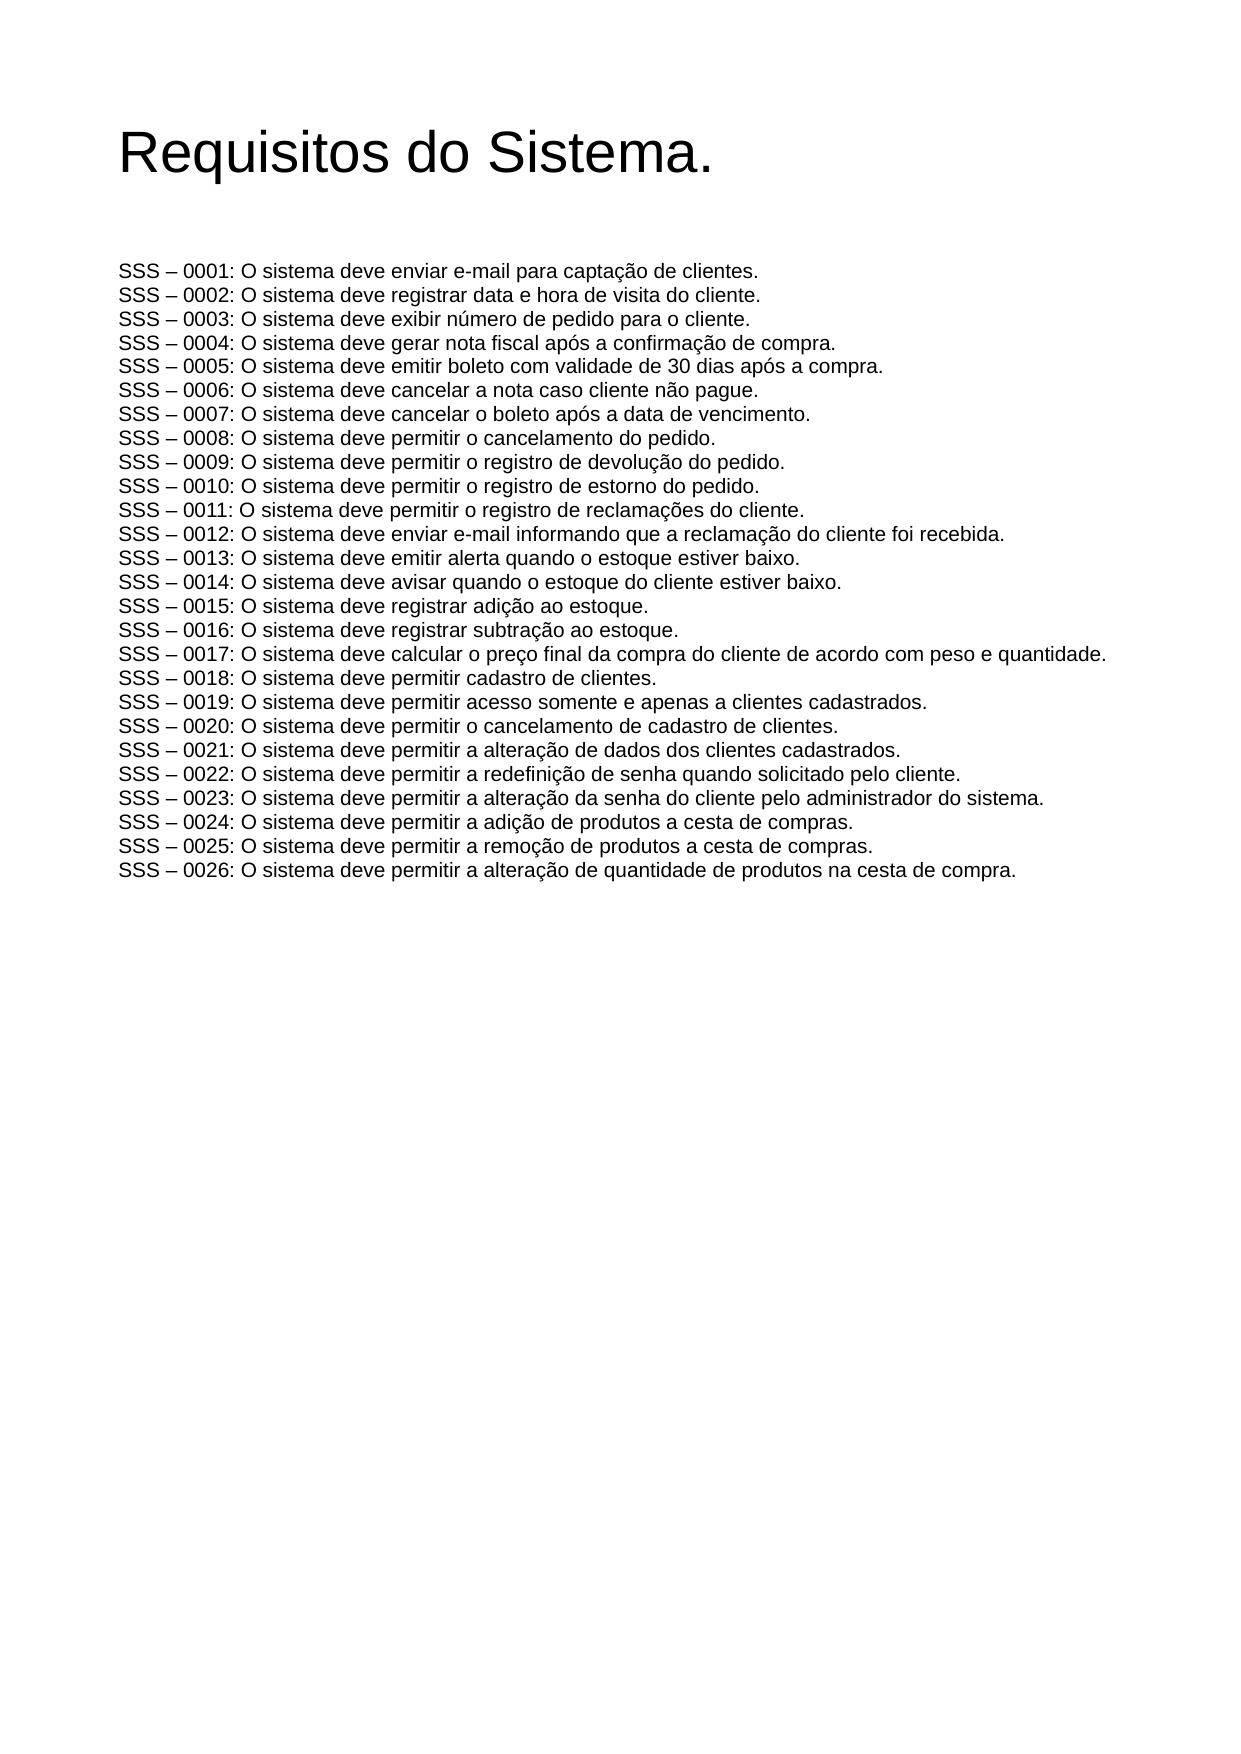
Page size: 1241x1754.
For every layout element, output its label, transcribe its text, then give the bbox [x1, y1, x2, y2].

text SSS – 0014: O sistema deve avisar quando o estoque do cliente estiver baixo. [118, 570, 1122, 594]
title Requisitos do Sistema. [118, 118, 1122, 185]
text SSS – 0004: O sistema deve gerar nota fiscal após a confirmação de compra. [118, 330, 1122, 354]
text SSS – 0008: O sistema deve permitir o cancelamento do pedido. [118, 426, 1122, 450]
text SSS – 0018: O sistema deve permitir cadastro de clientes. [118, 666, 1122, 690]
text SSS – 0025: O sistema deve permitir a remoção de produtos a cesta de compras. [118, 833, 1122, 857]
text SSS – 0011: O sistema deve permitir o registro de reclamações do cliente. [118, 498, 1122, 522]
text SSS – 0013: O sistema deve emitir alerta quando o estoque estiver baixo. [118, 546, 1122, 570]
text SSS – 0020: O sistema deve permitir o cancelamento de cadastro de clientes. [118, 714, 1122, 738]
text SSS – 0001: O sistema deve enviar e-mail para captação de clientes. [118, 258, 1122, 282]
text SSS – 0002: O sistema deve registrar data e hora de visita do cliente. [118, 282, 1122, 306]
text SSS – 0024: O sistema deve permitir a adição de produtos a cesta de compras. [118, 809, 1122, 833]
text SSS – 0015: O sistema deve registrar adição ao estoque. [118, 594, 1122, 618]
text SSS – 0003: O sistema deve exibir número de pedido para o cliente. [118, 306, 1122, 330]
text SSS – 0019: O sistema deve permitir acesso somente e apenas a clientes cadastrados. [118, 690, 1122, 714]
text SSS – 0007: O sistema deve cancelar o boleto após a data de vencimento. [118, 402, 1122, 426]
text SSS – 0006: O sistema deve cancelar a nota caso cliente não pague. [118, 378, 1122, 402]
text SSS – 0026: O sistema deve permitir a alteração de quantidade de produtos na cesta de compra. [118, 857, 1122, 881]
text SSS – 0022: O sistema deve permitir a redefinição de senha quando solicitado pelo cliente. [118, 762, 1122, 786]
text SSS – 0010: O sistema deve permitir o registro de estorno do pedido. [118, 474, 1122, 498]
text SSS – 0021: O sistema deve permitir a alteração de dados dos clientes cadastrados. [118, 738, 1122, 762]
text SSS – 0017: O sistema deve calcular o preço final da compra do cliente de acordo com peso e quantidade. [118, 642, 1122, 666]
text SSS – 0012: O sistema deve enviar e-mail informando que a reclamação do cliente foi recebida. [118, 522, 1122, 546]
text SSS – 0016: O sistema deve registrar subtração ao estoque. [118, 618, 1122, 642]
text SSS – 0009: O sistema deve permitir o registro de devolução do pedido. [118, 450, 1122, 474]
text SSS – 0023: O sistema deve permitir a alteração da senha do cliente pelo administrador do sistema. [118, 786, 1122, 809]
text SSS – 0005: O sistema deve emitir boleto com validade de 30 dias após a compra. [118, 354, 1122, 378]
